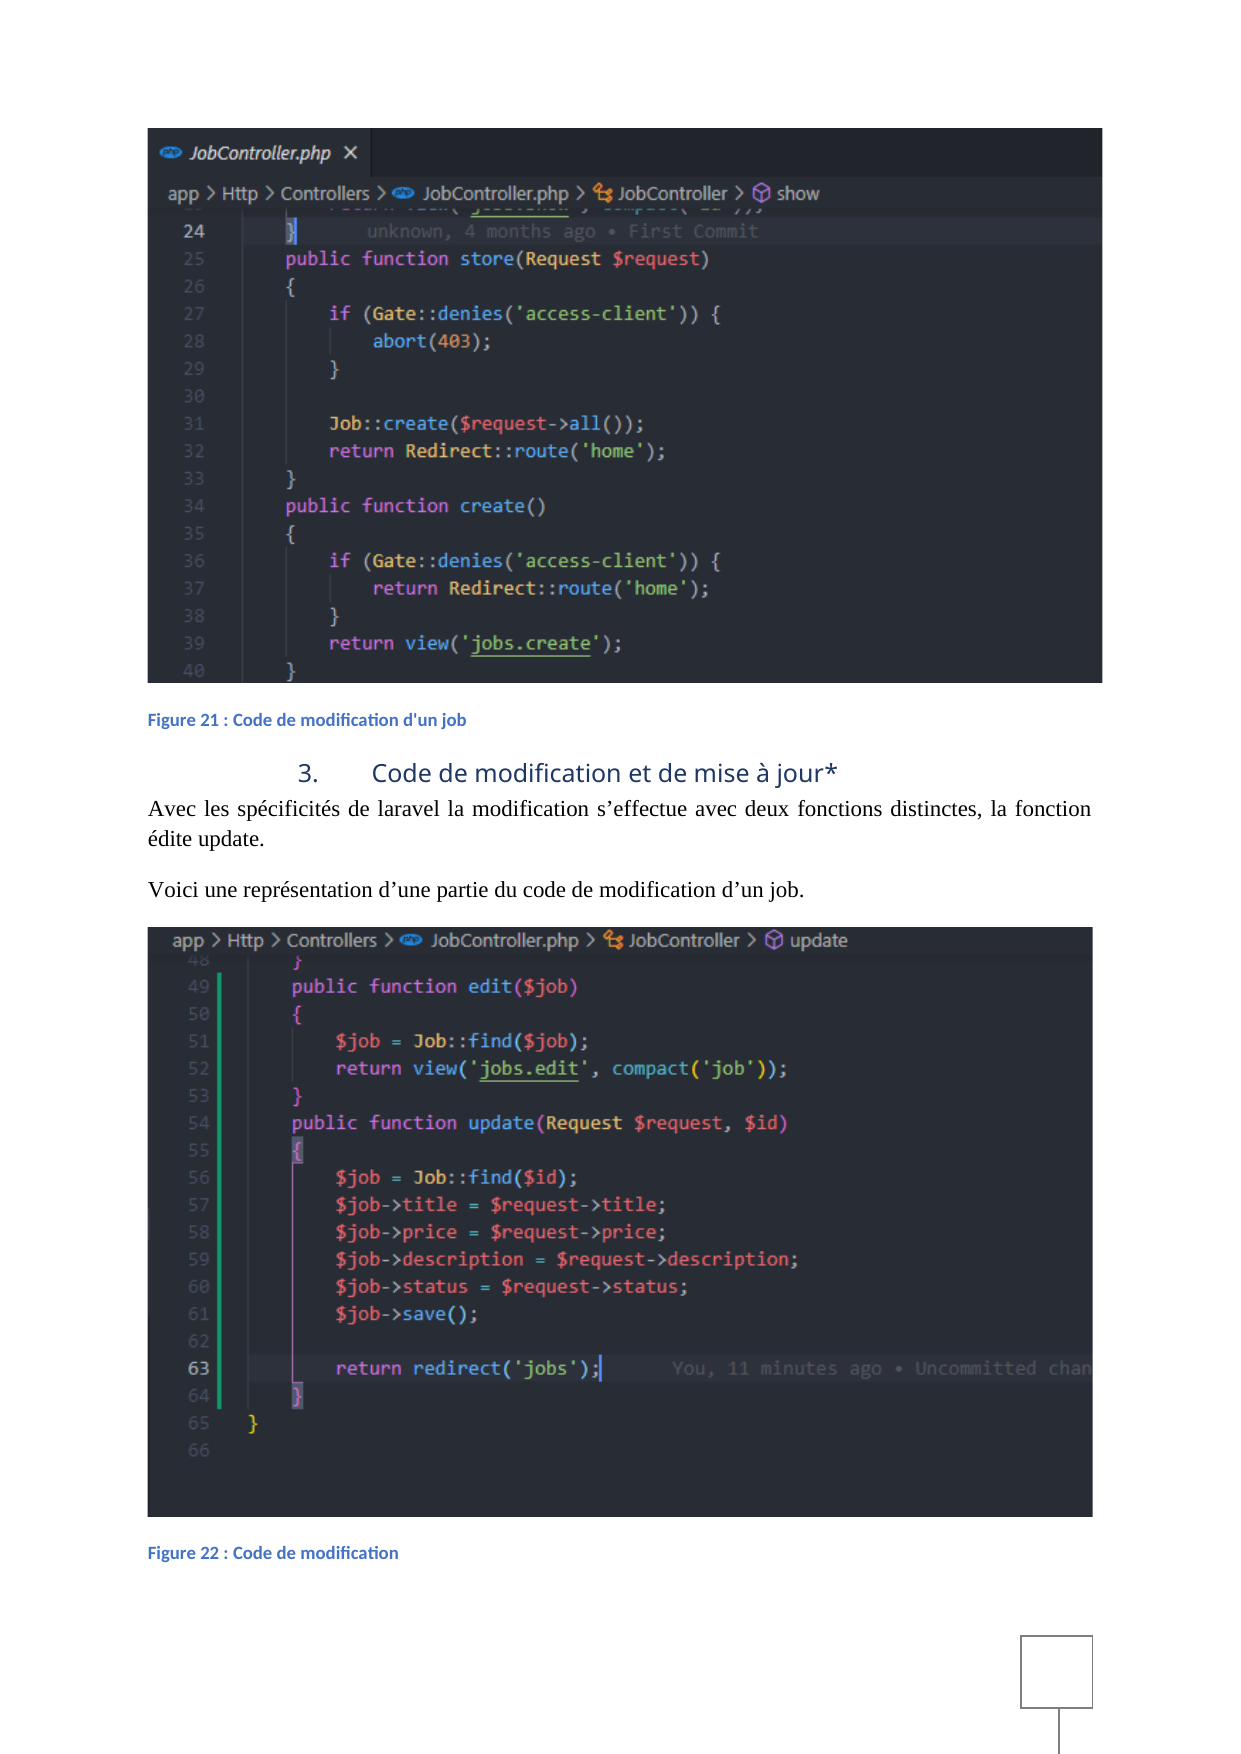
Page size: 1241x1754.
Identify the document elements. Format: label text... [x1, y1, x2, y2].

subtitle Code de modification et de mise à jour* [298, 756, 1093, 790]
text Voici une représentation d’une partie du code de modification d’un job. [148, 876, 1093, 902]
text Avec les spécificités de laravel la modification s’effectue avec deux fonctions distinctes, la fonction édite update. [148, 795, 1093, 851]
text Figure 21 : Code de modification d'un job [148, 708, 1093, 731]
text Figure 22 : Code de modification [148, 1541, 1093, 1564]
